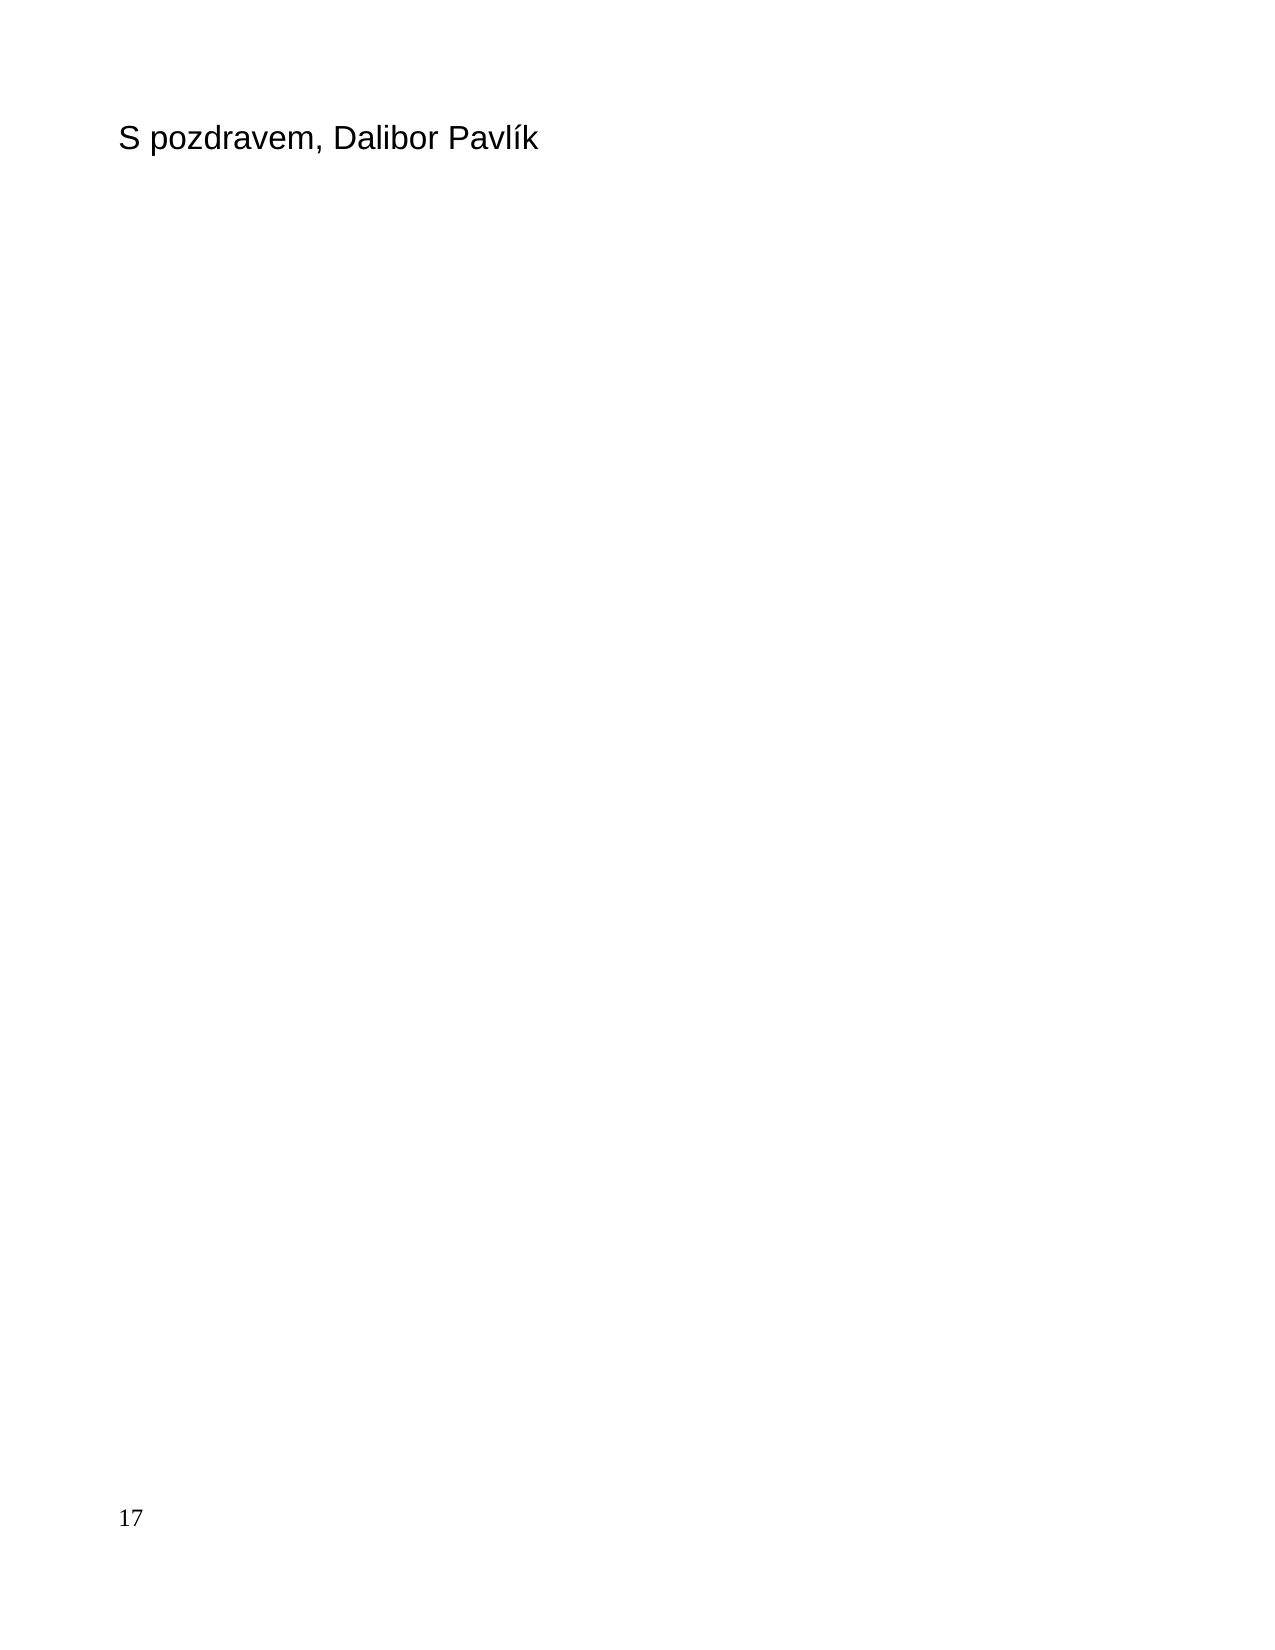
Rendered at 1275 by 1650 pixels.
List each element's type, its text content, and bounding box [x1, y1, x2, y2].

text S pozdravem, Dalibor Pavlík [118, 118, 1157, 157]
